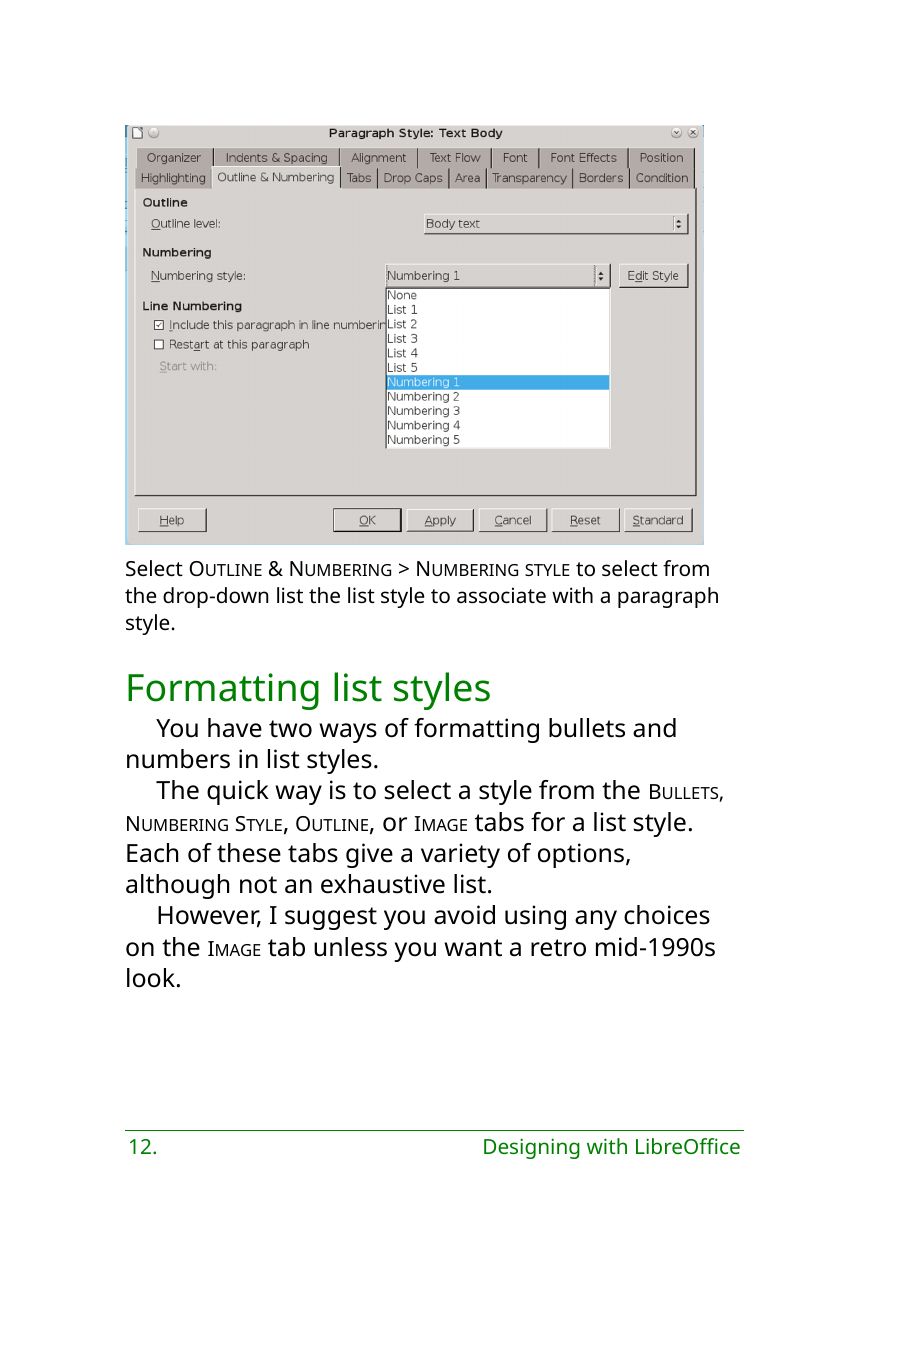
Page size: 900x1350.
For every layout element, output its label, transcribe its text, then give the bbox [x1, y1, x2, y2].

picture [125, 125, 704, 545]
table_cell Select Outline & Numbering > Numbering style to select from the drop-down list the list style to associate with a paragraph style. [125, 547, 744, 636]
subtitle Formatting list styles [125, 661, 744, 712]
text However, I suggest you avoid using any choices on the Image tab unless you want a retro mid-1990s look. [125, 900, 744, 993]
text You have two ways of formatting bullets and numbers in list styles. [125, 712, 744, 775]
text The quick way is to select a style from the Bullets, Numbering Style, Outline, or Image tabs for a list style. Each of these tabs give a variety of options, although not an exhaustive list. [125, 775, 744, 900]
table_header [125, 125, 744, 547]
